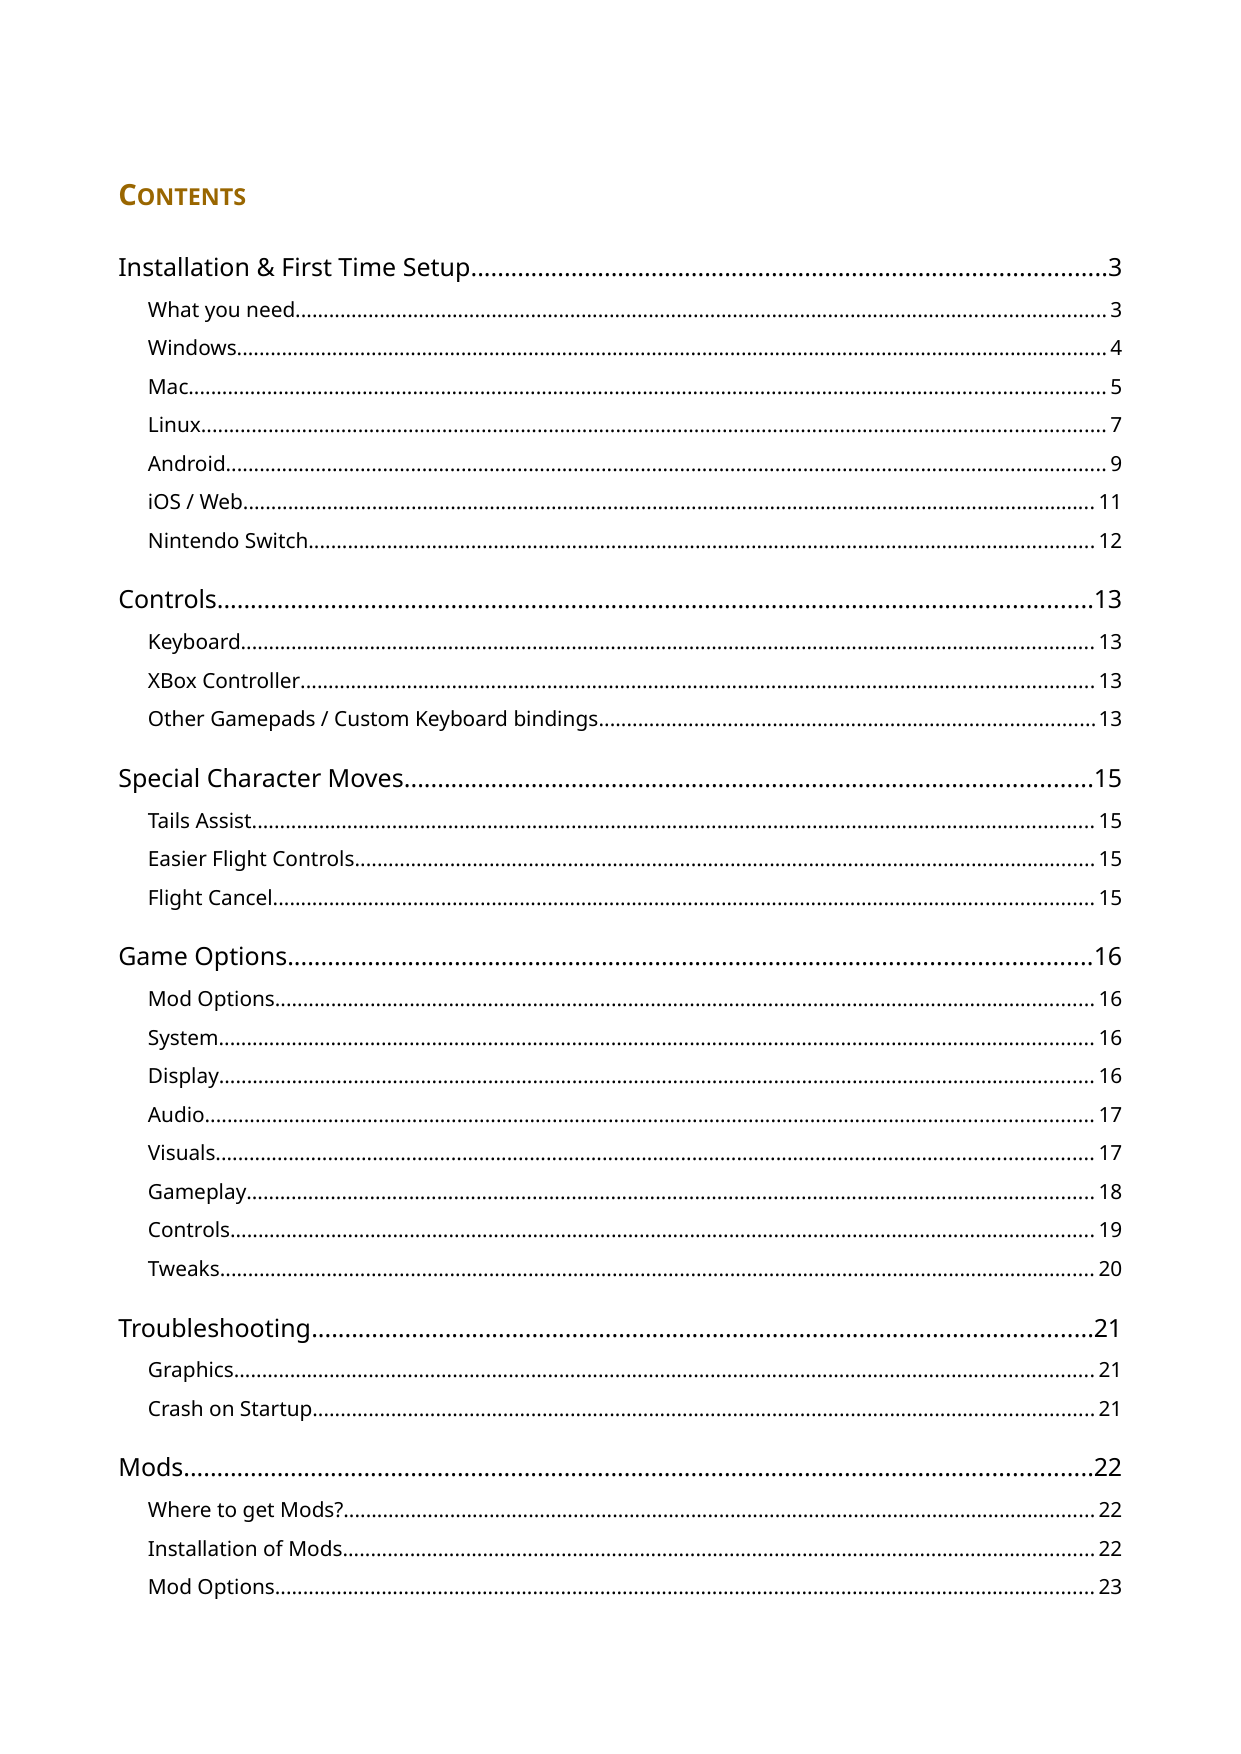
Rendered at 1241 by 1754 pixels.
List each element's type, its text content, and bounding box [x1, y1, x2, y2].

text Display 16 [148, 1061, 1122, 1090]
text Other Gamepads / Custom Keyboard bindings 13 [148, 704, 1122, 733]
text Windows 4 [148, 333, 1122, 362]
text XBox Controller 13 [148, 666, 1122, 694]
text Audio 17 [148, 1100, 1122, 1128]
text Visuals 17 [148, 1138, 1122, 1167]
text Nintendo Switch 12 [148, 526, 1122, 554]
text Controls 19 [148, 1215, 1122, 1244]
text Mods 22 [118, 1450, 1122, 1484]
text Installation of Mods 22 [148, 1534, 1122, 1562]
text Linux 7 [148, 410, 1122, 439]
text Troubleshooting 21 [118, 1310, 1122, 1344]
text Graphics 21 [148, 1355, 1122, 1384]
text Mod Options 16 [148, 984, 1122, 1013]
text Tails Assist 15 [148, 806, 1122, 834]
text Easier Flight Controls 15 [148, 844, 1122, 873]
text Where to get Mods? 22 [148, 1495, 1122, 1524]
text Mod Options 23 [148, 1572, 1122, 1601]
text Controls 13 [118, 582, 1122, 616]
text Mac 5 [148, 372, 1122, 400]
text Android 9 [148, 449, 1122, 477]
text What you need 3 [148, 295, 1122, 323]
text Crash on Startup 21 [148, 1394, 1122, 1422]
text Flight Cancel 15 [148, 883, 1122, 911]
text Keyboard 13 [148, 627, 1122, 656]
subtitle Contents [118, 174, 1122, 213]
text iOS / Web 11 [148, 487, 1122, 516]
text Special Character Moves 15 [118, 761, 1122, 795]
text Tweaks 20 [148, 1254, 1122, 1282]
text Gameplay 18 [148, 1177, 1122, 1205]
text Installation & First Time Setup 3 [118, 249, 1122, 284]
text System 16 [148, 1023, 1122, 1051]
text Game Options 16 [118, 939, 1122, 973]
